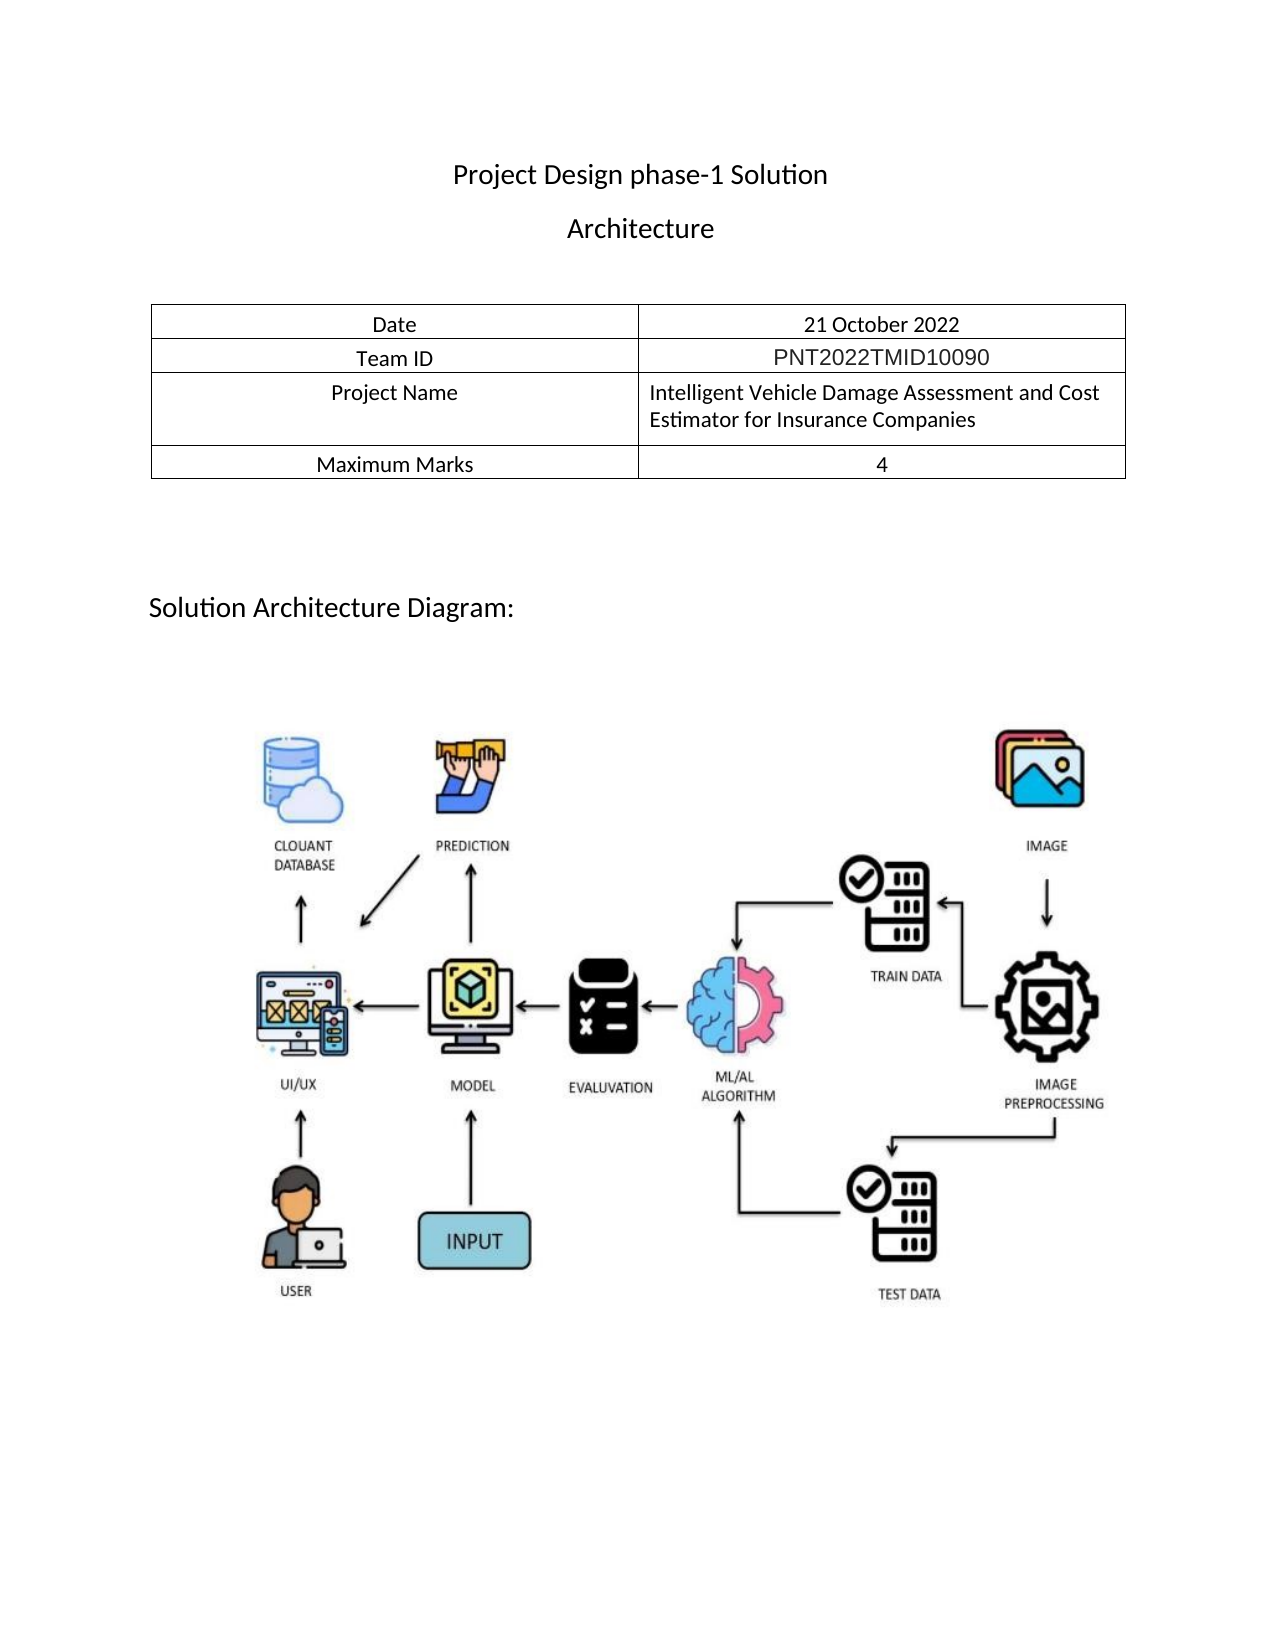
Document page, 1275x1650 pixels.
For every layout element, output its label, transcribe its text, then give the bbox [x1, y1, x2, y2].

table_cell Team ID [152, 339, 638, 372]
picture [156, 692, 1132, 1337]
table_cell Project Name [152, 373, 638, 444]
table_cell PNT2022TMID10090 [639, 339, 1125, 372]
table_header 21 October 2022 [639, 305, 1125, 338]
text Project Design phase-1 Solution Architecture [453, 156, 829, 246]
table_cell Maximum Marks [152, 446, 638, 478]
table_cell Intelligent Vehicle Damage Assessment and Cost Estimator for Insurance Companies [639, 373, 1125, 444]
text Solution Architecture Diagram: [148, 589, 1132, 625]
table_cell 4 [639, 446, 1125, 478]
table_header Date [152, 305, 638, 338]
